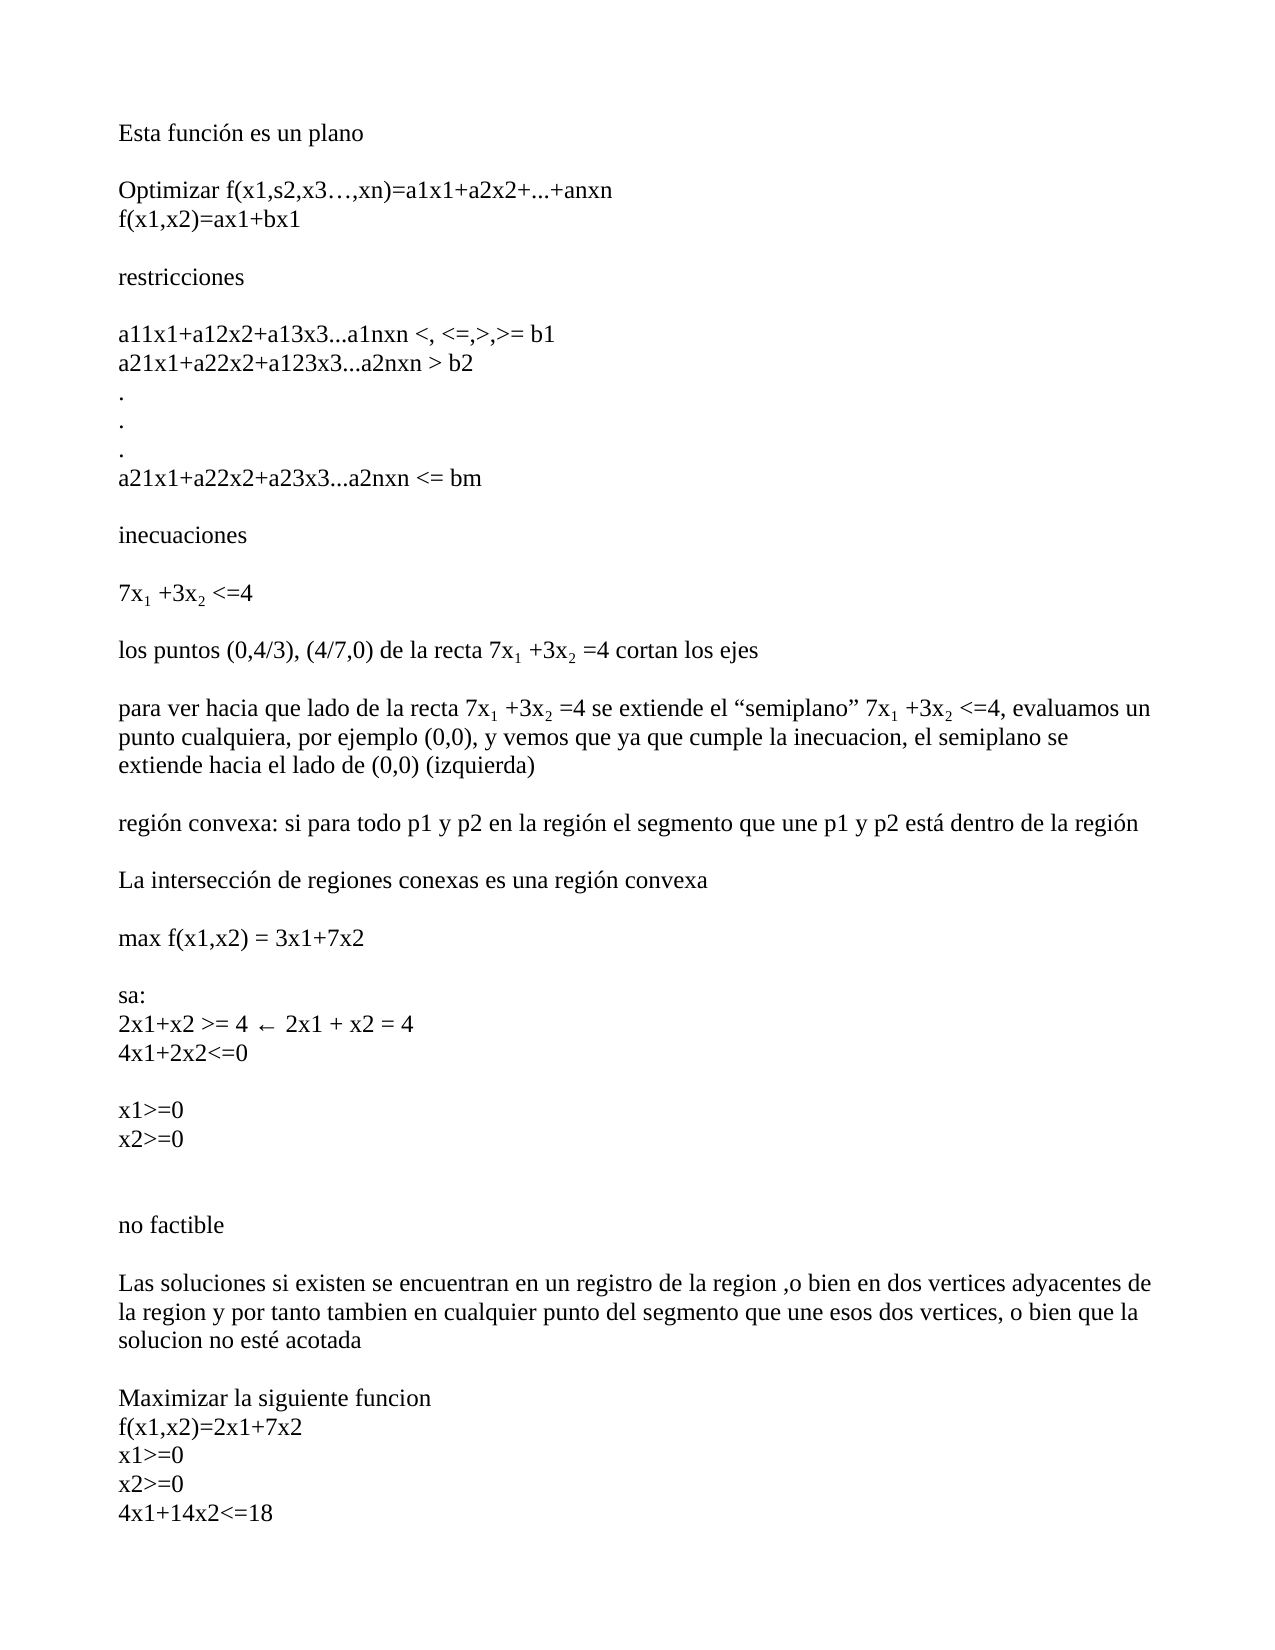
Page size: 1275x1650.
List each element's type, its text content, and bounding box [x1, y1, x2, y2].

text f(x1,x2)=2x1+7x2 [118, 1412, 1157, 1441]
text región convexa: si para todo p1 y p2 en la región el segmento que une p1 y p2 está dentro de la región [118, 808, 1157, 837]
text x1>=0 [118, 1441, 1157, 1469]
text max f(x1,x2) = 3x1+7x2 [118, 923, 1157, 952]
text 7x₁ +3x₂ <=4 [118, 578, 1157, 607]
text Esta función es un plano [118, 118, 1157, 147]
text 4x1+2x2<=0 [118, 1038, 1157, 1067]
text Maximizar la siguiente funcion [118, 1383, 1157, 1412]
text . [118, 434, 1157, 463]
text sa: [118, 981, 1157, 1009]
text restricciones [118, 262, 1157, 291]
text inecuaciones [118, 521, 1157, 549]
text los puntos (0,4/3), (4/7,0) de la recta 7x₁ +3x₂ =4 cortan los ejes [118, 636, 1157, 664]
text Las soluciones si existen se encuentran en un registro de la region ,o bien en dos vertices adyacentes de la region y por tanto tambien en cualquier punto del segmento que une esos dos vertices, o bien que la solucion no esté acotada [118, 1268, 1157, 1354]
text a21x1+a22x2+a123x3...a2nxn > b2 [118, 348, 1157, 377]
text 4x1+14x2<=18 [118, 1498, 1157, 1527]
text . [118, 377, 1157, 406]
text La intersección de regiones conexas es una región convexa [118, 866, 1157, 894]
text f(x1,x2)=ax1+bx1 [118, 204, 1157, 233]
text x2>=0 [118, 1124, 1157, 1153]
text x2>=0 [118, 1469, 1157, 1498]
text no factible [118, 1211, 1157, 1239]
text para ver hacia que lado de la recta 7x₁ +3x₂ =4 se extiende el “semiplano” 7x₁ +3x₂ <=4, evaluamos un punto cualquiera, por ejemplo (0,0), y vemos que ya que cumple la inecuacion, el semiplano se extiende hacia el lado de (0,0) (izquierda) [118, 693, 1157, 779]
text a21x1+a22x2+a23x3...a2nxn <= bm [118, 463, 1157, 492]
text Optimizar f(x1,s2,x3…,xn)=a1x1+a2x2+...+anxn [118, 176, 1157, 204]
text . [118, 406, 1157, 434]
text a11x1+a12x2+a13x3...a1nxn <, <=,>,>= b1 [118, 319, 1157, 348]
text x1>=0 [118, 1096, 1157, 1124]
text 2x1+x2 >= 4 ← 2x1 + x2 = 4 [118, 1009, 1157, 1038]
